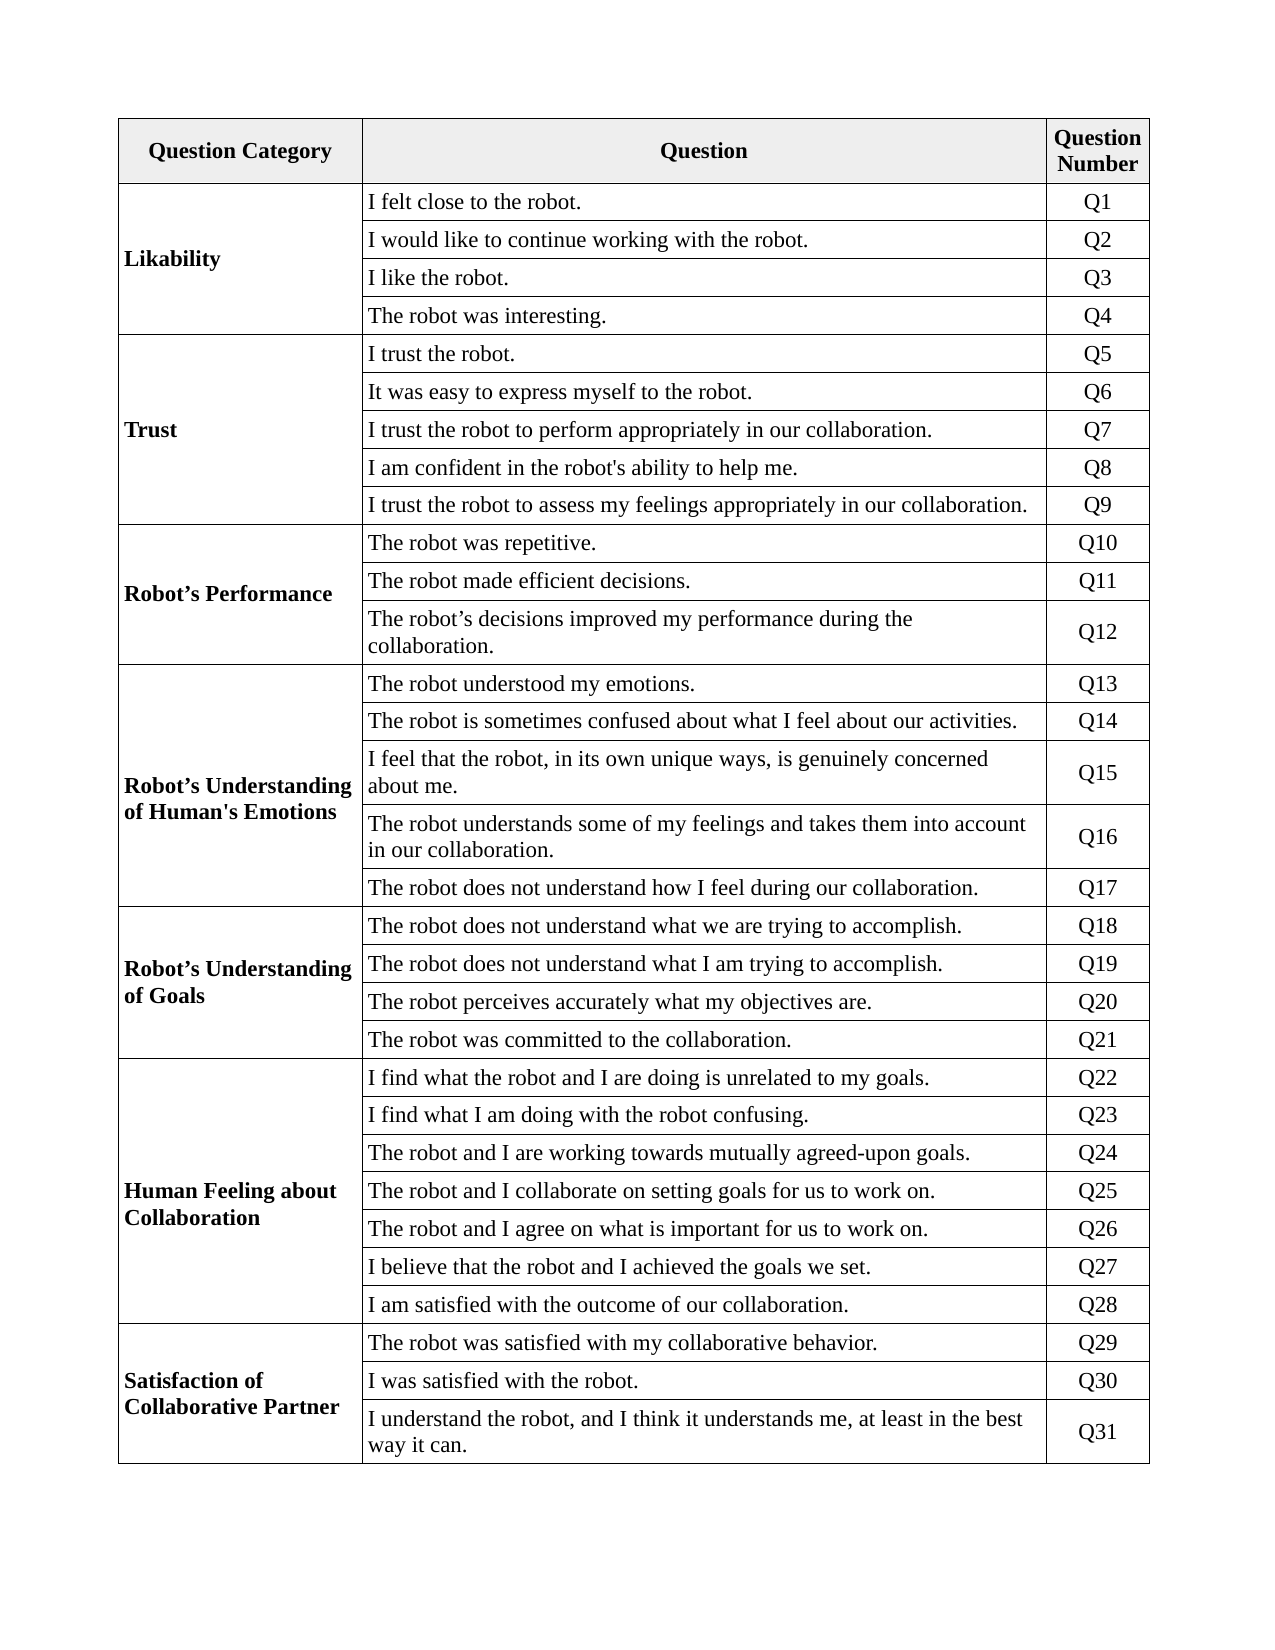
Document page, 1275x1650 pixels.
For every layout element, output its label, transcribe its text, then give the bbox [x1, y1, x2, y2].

table_cell Q9 [1047, 487, 1149, 524]
table_cell The robot does not understand what I am trying to accomplish. [363, 945, 1046, 982]
table_cell The robot understands some of my feelings and takes them into account in our collaboration. [363, 805, 1046, 868]
table_header Question Number [1047, 119, 1149, 182]
table_cell I am confident in the robot's ability to help me. [363, 449, 1046, 486]
table_cell The robot does not understand how I feel during our collaboration. [363, 869, 1046, 906]
table_cell Q29 [1047, 1324, 1149, 1361]
table_cell The robot understood my emotions. [363, 665, 1046, 702]
table_cell Q30 [1047, 1362, 1149, 1399]
table_cell The robot was satisfied with my collaborative behavior. [363, 1324, 1046, 1361]
table_cell Q18 [1047, 907, 1149, 944]
table_cell I feel that the robot, in its own unique ways, is genuinely concerned about me. [363, 741, 1046, 804]
table_cell Q25 [1047, 1172, 1149, 1209]
table_cell Q31 [1047, 1400, 1149, 1463]
table_cell I was satisfied with the robot. [363, 1362, 1046, 1399]
table_cell Q17 [1047, 869, 1149, 906]
table_cell The robot was interesting. [363, 297, 1046, 334]
table_cell Q26 [1047, 1210, 1149, 1247]
table_cell It was easy to express myself to the robot. [363, 373, 1046, 410]
table_cell I understand the robot, and I think it understands me, at least in the best way it can. [363, 1400, 1046, 1463]
table_cell Q13 [1047, 665, 1149, 702]
table_cell The robot and I agree on what is important for us to work on. [363, 1210, 1046, 1247]
table_cell Q24 [1047, 1135, 1149, 1171]
table_cell Q16 [1047, 805, 1149, 868]
table_cell Q14 [1047, 703, 1149, 739]
table_cell Robot’s Understanding of Goals [119, 907, 362, 1058]
table_cell The robot made efficient decisions. [363, 563, 1046, 599]
table_cell I felt close to the robot. [363, 184, 1046, 220]
table_cell Human Feeling about Collaboration [119, 1059, 362, 1323]
table_cell Robot’s Understanding of Human's Emotions [119, 665, 362, 906]
table_cell Q27 [1047, 1248, 1149, 1285]
table_cell I like the robot. [363, 259, 1046, 296]
table_cell Q3 [1047, 259, 1149, 296]
table_cell Q15 [1047, 741, 1149, 804]
table_cell Robot’s Performance [119, 525, 362, 664]
table_cell The robot perceives accurately what my objectives are. [363, 983, 1046, 1020]
table_cell Q8 [1047, 449, 1149, 486]
table_cell Q5 [1047, 335, 1149, 372]
table_cell The robot and I are working towards mutually agreed-upon goals. [363, 1135, 1046, 1171]
table_cell I trust the robot. [363, 335, 1046, 372]
table_cell The robot is sometimes confused about what I feel about our activities. [363, 703, 1046, 739]
table_cell Q1 [1047, 184, 1149, 220]
table_cell Q28 [1047, 1286, 1149, 1323]
table_cell Q21 [1047, 1021, 1149, 1058]
table_cell Q7 [1047, 411, 1149, 448]
table_cell Q19 [1047, 945, 1149, 982]
table_cell The robot’s decisions improved my performance during the collaboration. [363, 601, 1046, 664]
table_cell I trust the robot to assess my feelings appropriately in our collaboration. [363, 487, 1046, 524]
table_cell Q10 [1047, 525, 1149, 562]
table_cell The robot does not understand what we are trying to accomplish. [363, 907, 1046, 944]
table_cell Trust [119, 335, 362, 524]
table_cell The robot and I collaborate on setting goals for us to work on. [363, 1172, 1046, 1209]
table_cell Q23 [1047, 1097, 1149, 1133]
table_cell Likability [119, 184, 362, 334]
table_cell Satisfaction of Collaborative Partner [119, 1324, 362, 1463]
table_cell Q11 [1047, 563, 1149, 599]
table_cell Q4 [1047, 297, 1149, 334]
table_cell Q2 [1047, 221, 1149, 258]
table_cell Q6 [1047, 373, 1149, 410]
table_cell The robot was repetitive. [363, 525, 1046, 562]
table_cell I find what the robot and I are doing is unrelated to my goals. [363, 1059, 1046, 1096]
table_cell I trust the robot to perform appropriately in our collaboration. [363, 411, 1046, 448]
table_cell I find what I am doing with the robot confusing. [363, 1097, 1046, 1133]
table_cell I would like to continue working with the robot. [363, 221, 1046, 258]
table_header Question Category [119, 119, 362, 182]
table_cell I am satisfied with the outcome of our collaboration. [363, 1286, 1046, 1323]
table_cell I believe that the robot and I achieved the goals we set. [363, 1248, 1046, 1285]
table_header Question [363, 119, 1046, 182]
table_cell Q12 [1047, 601, 1149, 664]
table_cell Q22 [1047, 1059, 1149, 1096]
table_cell The robot was committed to the collaboration. [363, 1021, 1046, 1058]
table_cell Q20 [1047, 983, 1149, 1020]
